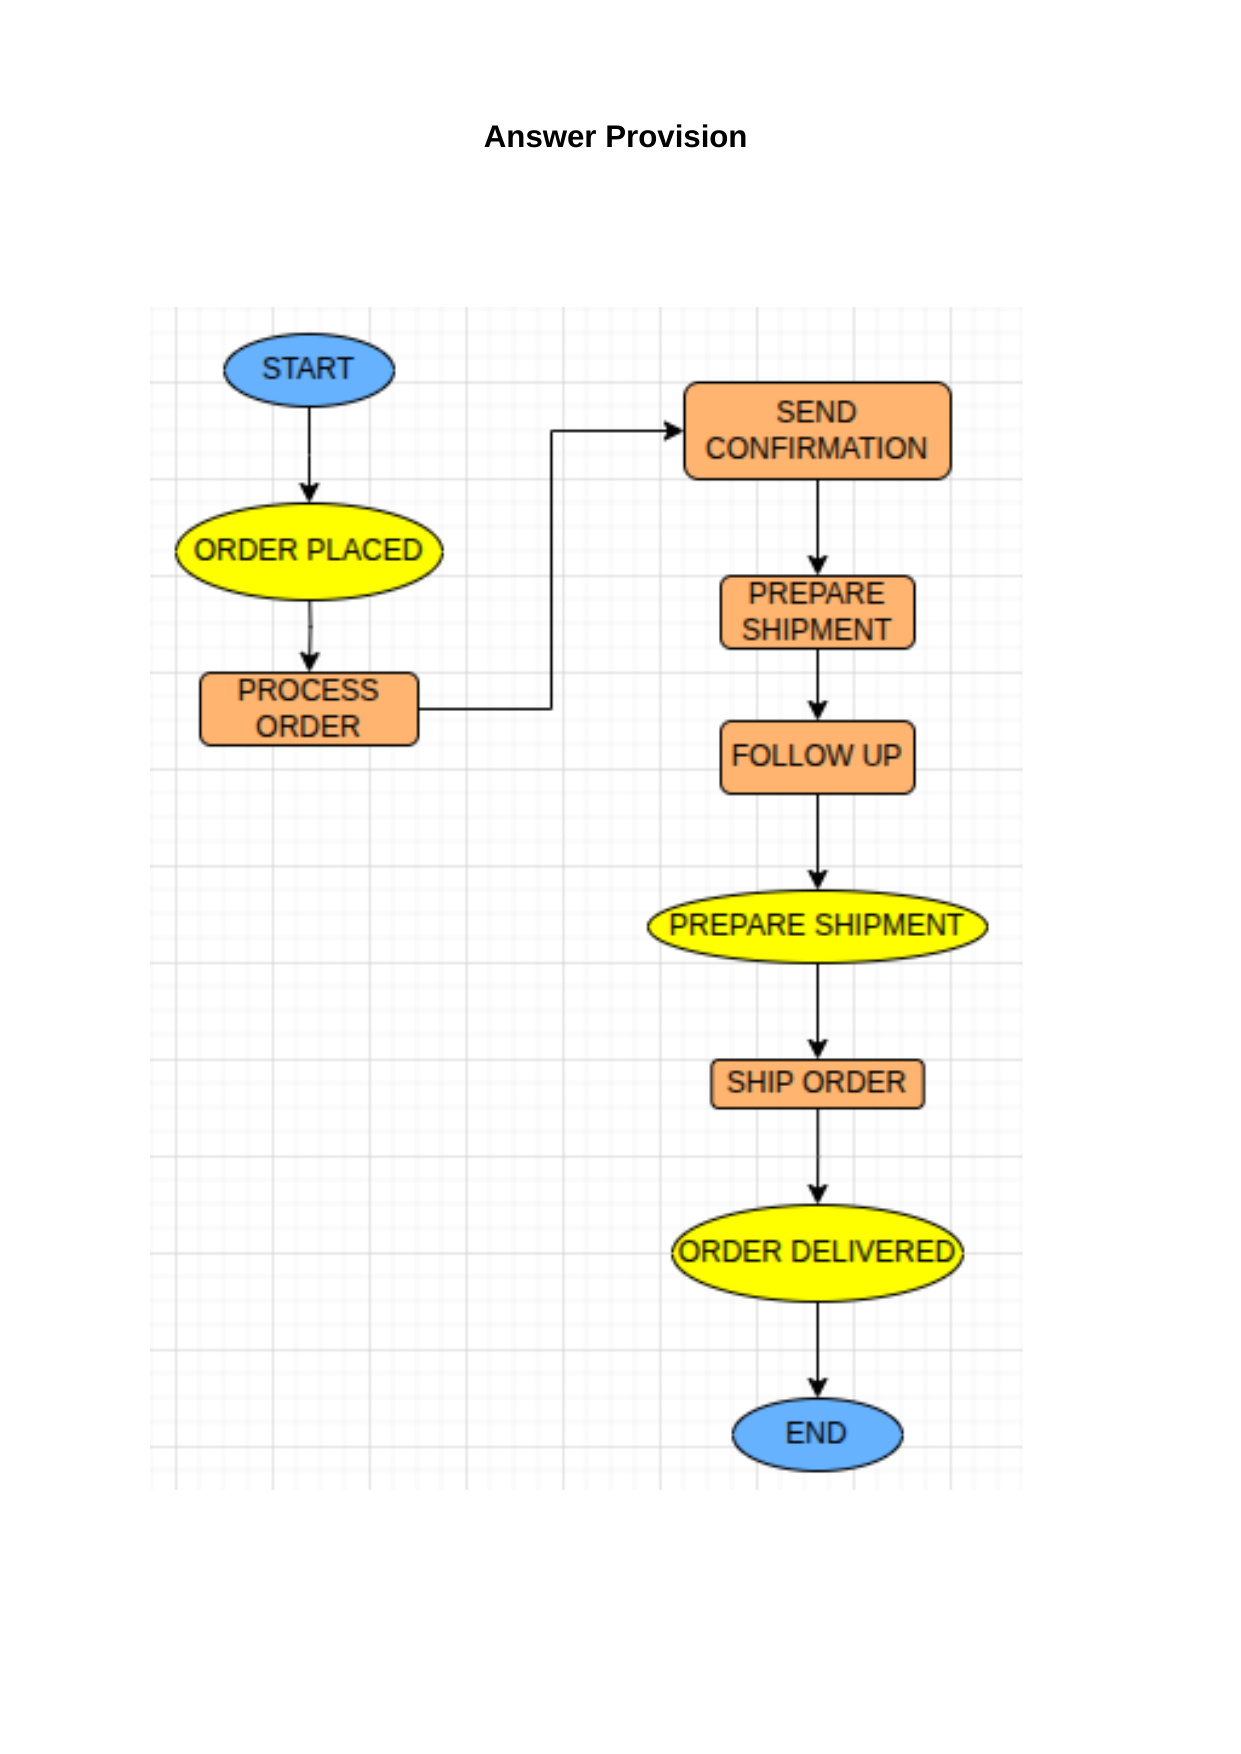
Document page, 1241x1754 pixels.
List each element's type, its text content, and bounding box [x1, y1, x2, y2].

picture [150, 307, 1023, 1490]
text Answer Provision [118, 118, 1122, 154]
